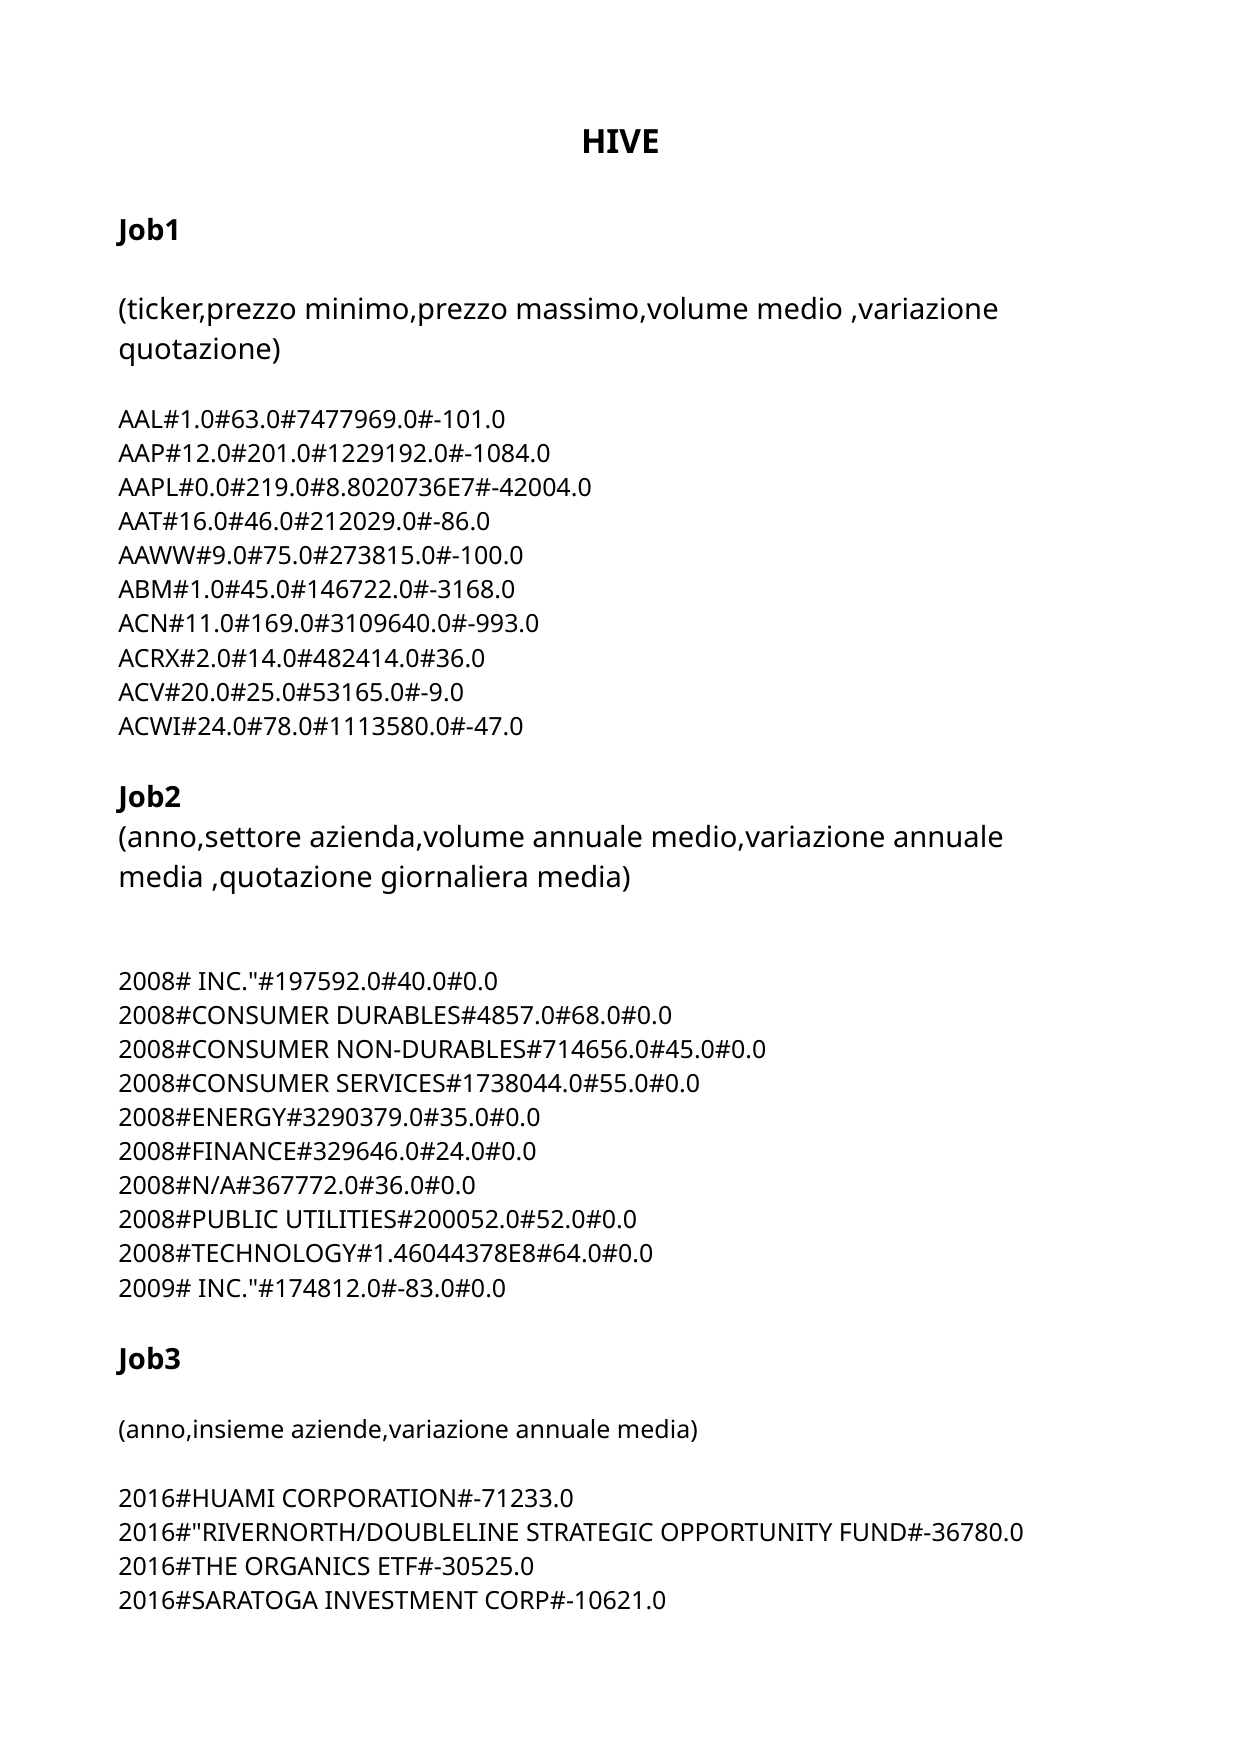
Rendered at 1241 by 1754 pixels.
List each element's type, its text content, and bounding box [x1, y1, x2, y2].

text ACN#11.0#169.0#3109640.0#-993.0 [118, 606, 1122, 640]
text 2016#HUAMI CORPORATION#-71233.0 [118, 1480, 1122, 1514]
text 2008#CONSUMER NON-DURABLES#714656.0#45.0#0.0 [118, 1032, 1122, 1066]
text AAT#16.0#46.0#212029.0#-86.0 [118, 504, 1122, 538]
text 2008#CONSUMER DURABLES#4857.0#68.0#0.0 [118, 998, 1122, 1032]
text Job2 [118, 776, 1122, 816]
text ACRX#2.0#14.0#482414.0#36.0 [118, 640, 1122, 674]
text 2016#"RIVERNORTH/DOUBLELINE STRATEGIC OPPORTUNITY FUND#-36780.0 [118, 1514, 1122, 1548]
text 2008#FINANCE#329646.0#24.0#0.0 [118, 1134, 1122, 1168]
text 2008#ENERGY#3290379.0#35.0#0.0 [118, 1100, 1122, 1134]
text Job1 [118, 209, 1122, 249]
text 2008# INC."#197592.0#40.0#0.0 [118, 964, 1122, 998]
text 2008#CONSUMER SERVICES#1738044.0#55.0#0.0 [118, 1066, 1122, 1100]
text ACWI#24.0#78.0#1113580.0#-47.0 [118, 708, 1122, 742]
text ABM#1.0#45.0#146722.0#-3168.0 [118, 572, 1122, 606]
text (ticker,prezzo minimo,prezzo massimo,volume medio ,variazione quotazione) [118, 288, 1122, 368]
text (anno,insieme aziende,variazione annuale media) [118, 1412, 1122, 1446]
text 2016#THE ORGANICS ETF#-30525.0 [118, 1548, 1122, 1582]
text AAP#12.0#201.0#1229192.0#-1084.0 [118, 436, 1122, 470]
text 2008#TECHNOLOGY#1.46044378E8#64.0#0.0 [118, 1236, 1122, 1270]
text AAWW#9.0#75.0#273815.0#-100.0 [118, 538, 1122, 572]
text 2016#SARATOGA INVESTMENT CORP#-10621.0 [118, 1582, 1122, 1616]
text (anno,settore azienda,volume annuale medio,variazione annuale media ,quotazione giornaliera media) [118, 816, 1122, 896]
text 2008#PUBLIC UTILITIES#200052.0#52.0#0.0 [118, 1202, 1122, 1236]
text HIVE [118, 118, 1122, 163]
text AAL#1.0#63.0#7477969.0#-101.0 [118, 402, 1122, 436]
text ACV#20.0#25.0#53165.0#-9.0 [118, 674, 1122, 708]
text Job3 [118, 1338, 1122, 1378]
text 2009# INC."#174812.0#-83.0#0.0 [118, 1270, 1122, 1304]
text AAPL#0.0#219.0#8.8020736E7#-42004.0 [118, 470, 1122, 504]
text 2008#N/A#367772.0#36.0#0.0 [118, 1168, 1122, 1202]
